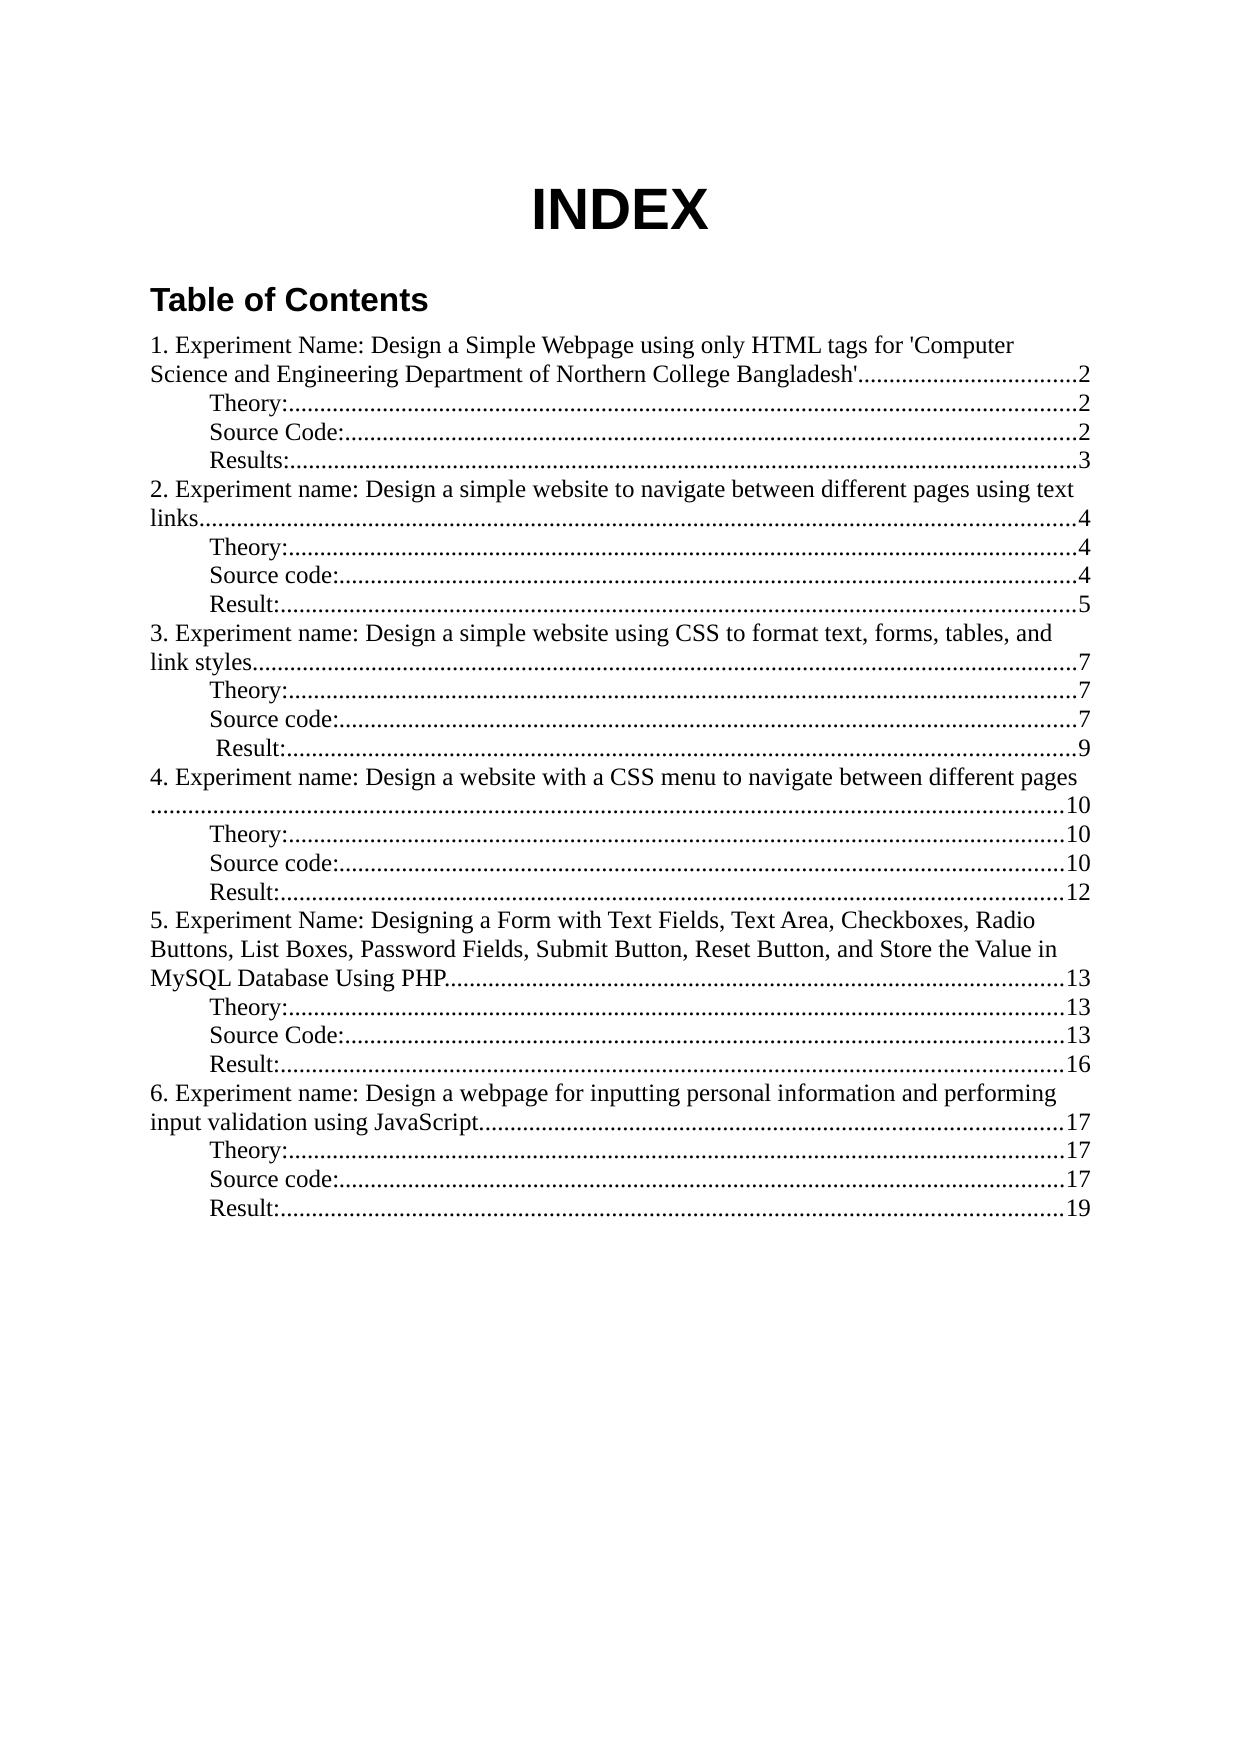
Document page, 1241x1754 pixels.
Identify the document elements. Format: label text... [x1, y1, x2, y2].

text Source code: 7 [209, 704, 1091, 733]
text 4. Experiment name: Design a website with a CSS menu to navigate between different pages 10 [150, 762, 1091, 819]
text Result: 19 [209, 1193, 1091, 1222]
text Theory: 2 [209, 388, 1091, 417]
text Source Code: 13 [209, 1021, 1091, 1049]
title INDEX [150, 175, 1091, 242]
text Result: 16 [209, 1049, 1091, 1078]
text 1. Experiment Name: Design a Simple Webpage using only HTML tags for 'Computer Science and Engineering Department of Northern College Bangladesh' 2 [150, 331, 1091, 388]
text Result: 12 [209, 877, 1091, 906]
text 6. Experiment name: Design a webpage for inputting personal information and performing input validation using JavaScript. 17 [150, 1078, 1091, 1136]
text Result: 5 [209, 589, 1091, 618]
text Result: 9 [209, 733, 1091, 762]
text 5. Experiment Name: Designing a Form with Text Fields, Text Area, Checkboxes, Radio Buttons, List Boxes, Password Fields, Submit Button, Reset Button, and Store the Value in MySQL Database Using PHP. 13 [150, 906, 1091, 992]
text Theory: 17 [209, 1136, 1091, 1164]
text Theory: 13 [209, 992, 1091, 1021]
text 3. Experiment name: Design a simple website using CSS to format text, forms, tables, and link styles. 7 [150, 618, 1091, 676]
text Theory: 4 [209, 532, 1091, 561]
text Source Code: 2 [209, 417, 1091, 446]
text Theory: 7 [209, 676, 1091, 704]
text Source code: 10 [209, 848, 1091, 877]
text Results: 3 [209, 446, 1091, 474]
text Source code: 17 [209, 1164, 1091, 1193]
text 2. Experiment name: Design a simple website to navigate between different pages using text links 4 [150, 474, 1091, 532]
text Source code: 4 [209, 561, 1091, 589]
subtitle Table of Contents [150, 279, 1091, 318]
text Theory: 10 [209, 819, 1091, 848]
